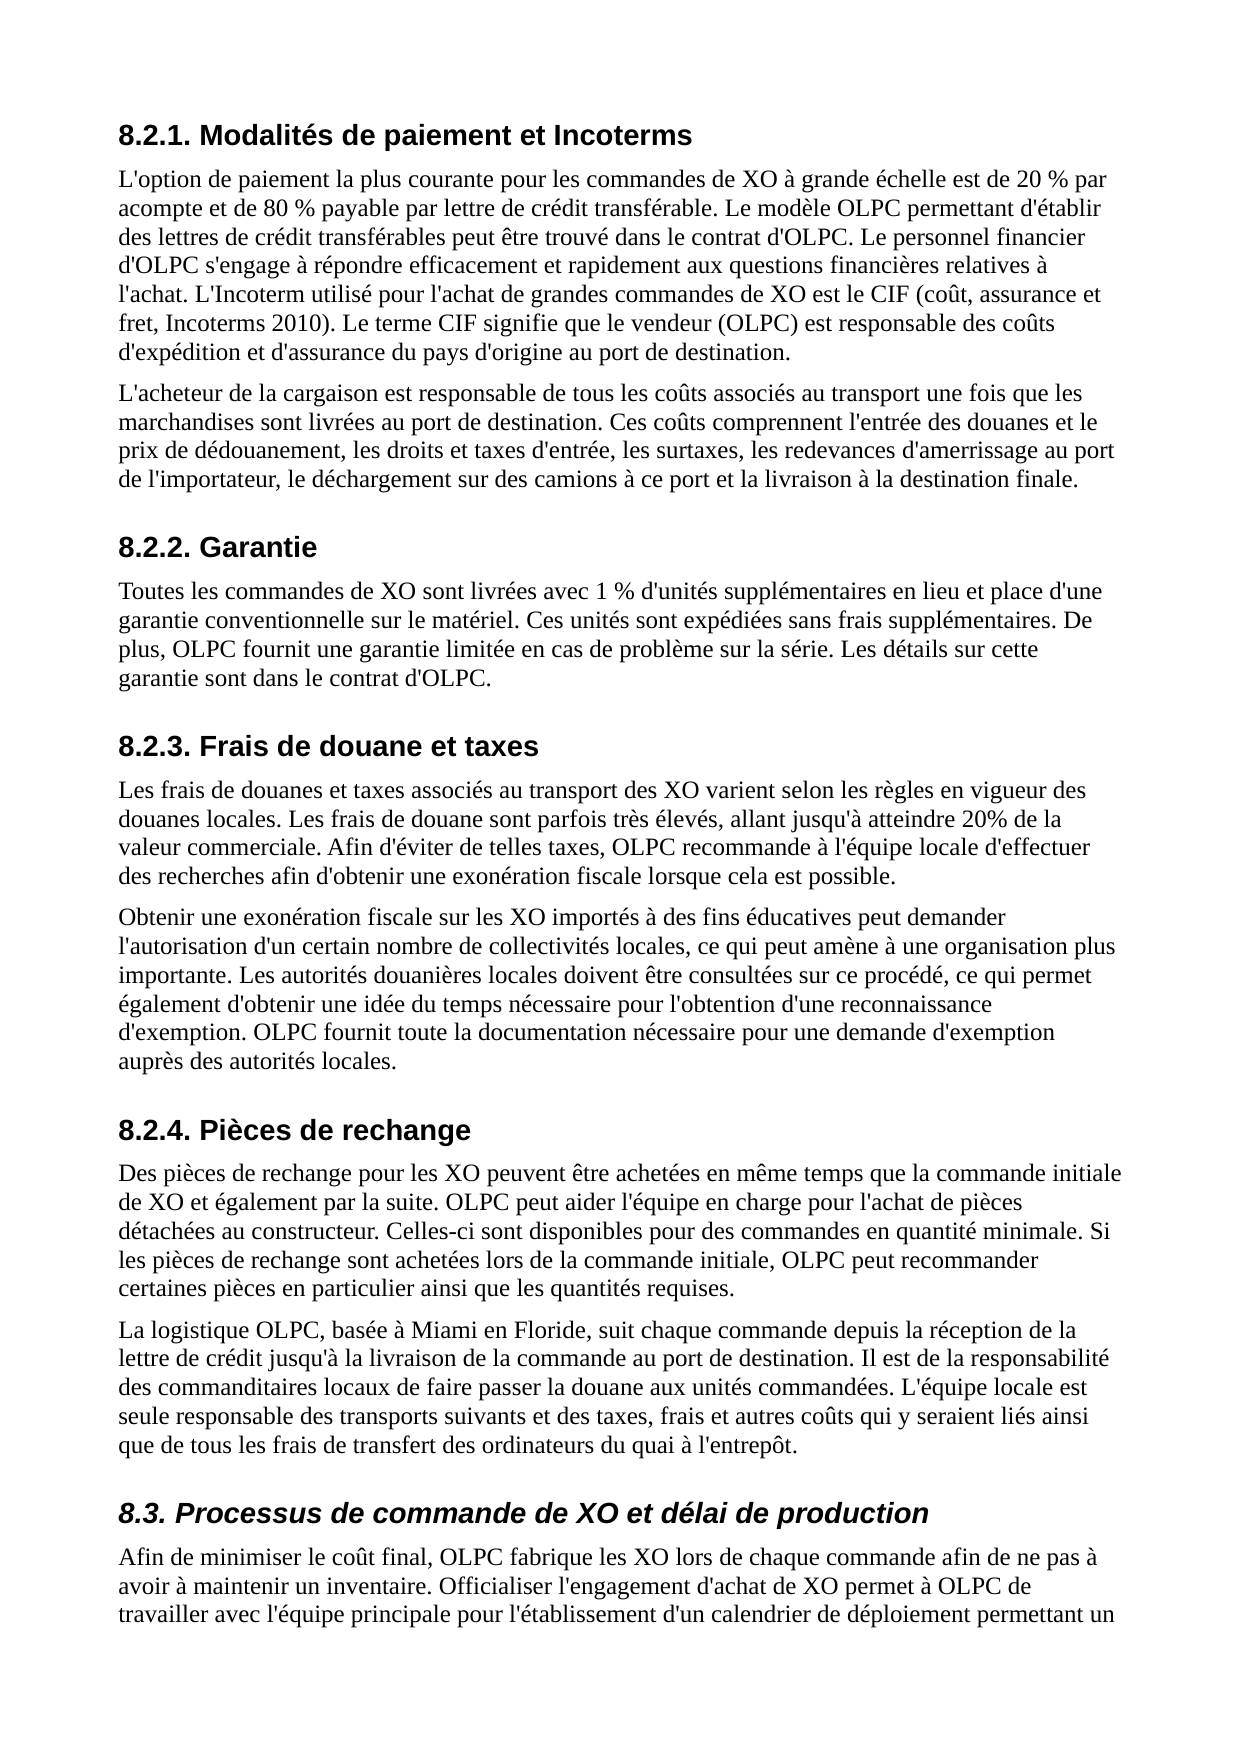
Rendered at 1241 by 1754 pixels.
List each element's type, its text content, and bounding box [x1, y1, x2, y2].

text Obtenir une exonération fiscale sur les XO importés à des fins éducatives peut demander l'autorisation d'un certain nombre de collectivités locales, ce qui peut amène à une organisation plus importante. Les autorités douanières locales doivent être consultées sur ce procédé, ce qui permet également d'obtenir une idée du temps nécessaire pour l'obtention d'une reconnaissance d'exemption. OLPC fournit toute la documentation nécessaire pour une demande d'exemption auprès des autorités locales. [118, 902, 1122, 1075]
subtitle Modalités de paiement et Incoterms [118, 118, 1122, 152]
text L'acheteur de la cargaison est responsable de tous les coûts associés au transport une fois que les marchandises sont livrées au port de destination. Ces coûts comprennent l'entrée des douanes et le prix de dédouanement, les droits et taxes d'entrée, les surtaxes, les redevances d'amerrissage au port de l'importateur, le déchargement sur des camions à ce port et la livraison à la destination finale. [118, 378, 1122, 493]
text Afin de minimiser le coût final, OLPC fabrique les XO lors de chaque commande afin de ne pas à avoir à maintenir un inventaire. Officialiser l'engagement d'achat de XO permet à OLPC de travailler avec l'équipe principale pour l'établissement d'un calendrier de déploiement permettant un [118, 1542, 1122, 1628]
text Des pièces de rechange pour les XO peuvent être achetées en même temps que la commande initiale de XO et également par la suite. OLPC peut aider l'équipe en charge pour l'achat de pièces détachées au constructeur. Celles-ci sont disponibles pour des commandes en quantité minimale. Si les pièces de rechange sont achetées lors de la commande initiale, OLPC peut recommander certaines pièces en particulier ainsi que les quantités requises. [118, 1158, 1122, 1302]
text Toutes les commandes de XO sont livrées avec 1 % d'unités supplémentaires en lieu et place d'une garantie conventionnelle sur le matériel. Ces unités sont expédiées sans frais supplémentaires. De plus, OLPC fournit une garantie limitée en cas de problème sur la série. Les détails sur cette garantie sont dans le contrat d'OLPC. [118, 576, 1122, 691]
text Les frais de douanes et taxes associés au transport des XO varient selon les règles en vigueur des douanes locales. Les frais de douane sont parfois très élevés, allant jusqu'à atteindre 20% de la valeur commerciale. Afin d'éviter de telles taxes, OLPC recommande à l'équipe locale d'effectuer des recherches afin d'obtenir une exonération fiscale lorsque cela est possible. [118, 775, 1122, 890]
subtitle Pièces de rechange [118, 1112, 1122, 1146]
subtitle Processus de commande de XO et délai de production [118, 1496, 1122, 1529]
text L'option de paiement la plus courante pour les commandes de XO à grande échelle est de 20 % par acompte et de 80 % payable par lettre de crédit transférable. Le modèle OLPC permettant d'établir des lettres de crédit transférables peut être trouvé dans le contrat d'OLPC. Le personnel financier d'OLPC s'engage à répondre efficacement et rapidement aux questions financières relatives à l'achat. L'Incoterm utilisé pour l'achat de grandes commandes de XO est le CIF (coût, assurance et fret, Incoterms 2010). Le terme CIF signifie que le vendeur (OLPC) est responsable des coûts d'expédition et d'assurance du pays d'origine au port de destination. [118, 164, 1122, 365]
text La logistique OLPC, basée à Miami en Floride, suit chaque commande depuis la réception de la lettre de crédit jusqu'à la livraison de la commande au port de destination. Il est de la responsabilité des commanditaires locaux de faire passer la douane aux unités commandées. L'équipe locale est seule responsable des transports suivants et des taxes, frais et autres coûts qui y seraient liés ainsi que de tous les frais de transfert des ordinateurs du quai à l'entrepôt. [118, 1315, 1122, 1458]
subtitle Garantie [118, 530, 1122, 564]
subtitle Frais de douane et taxes [118, 729, 1122, 762]
